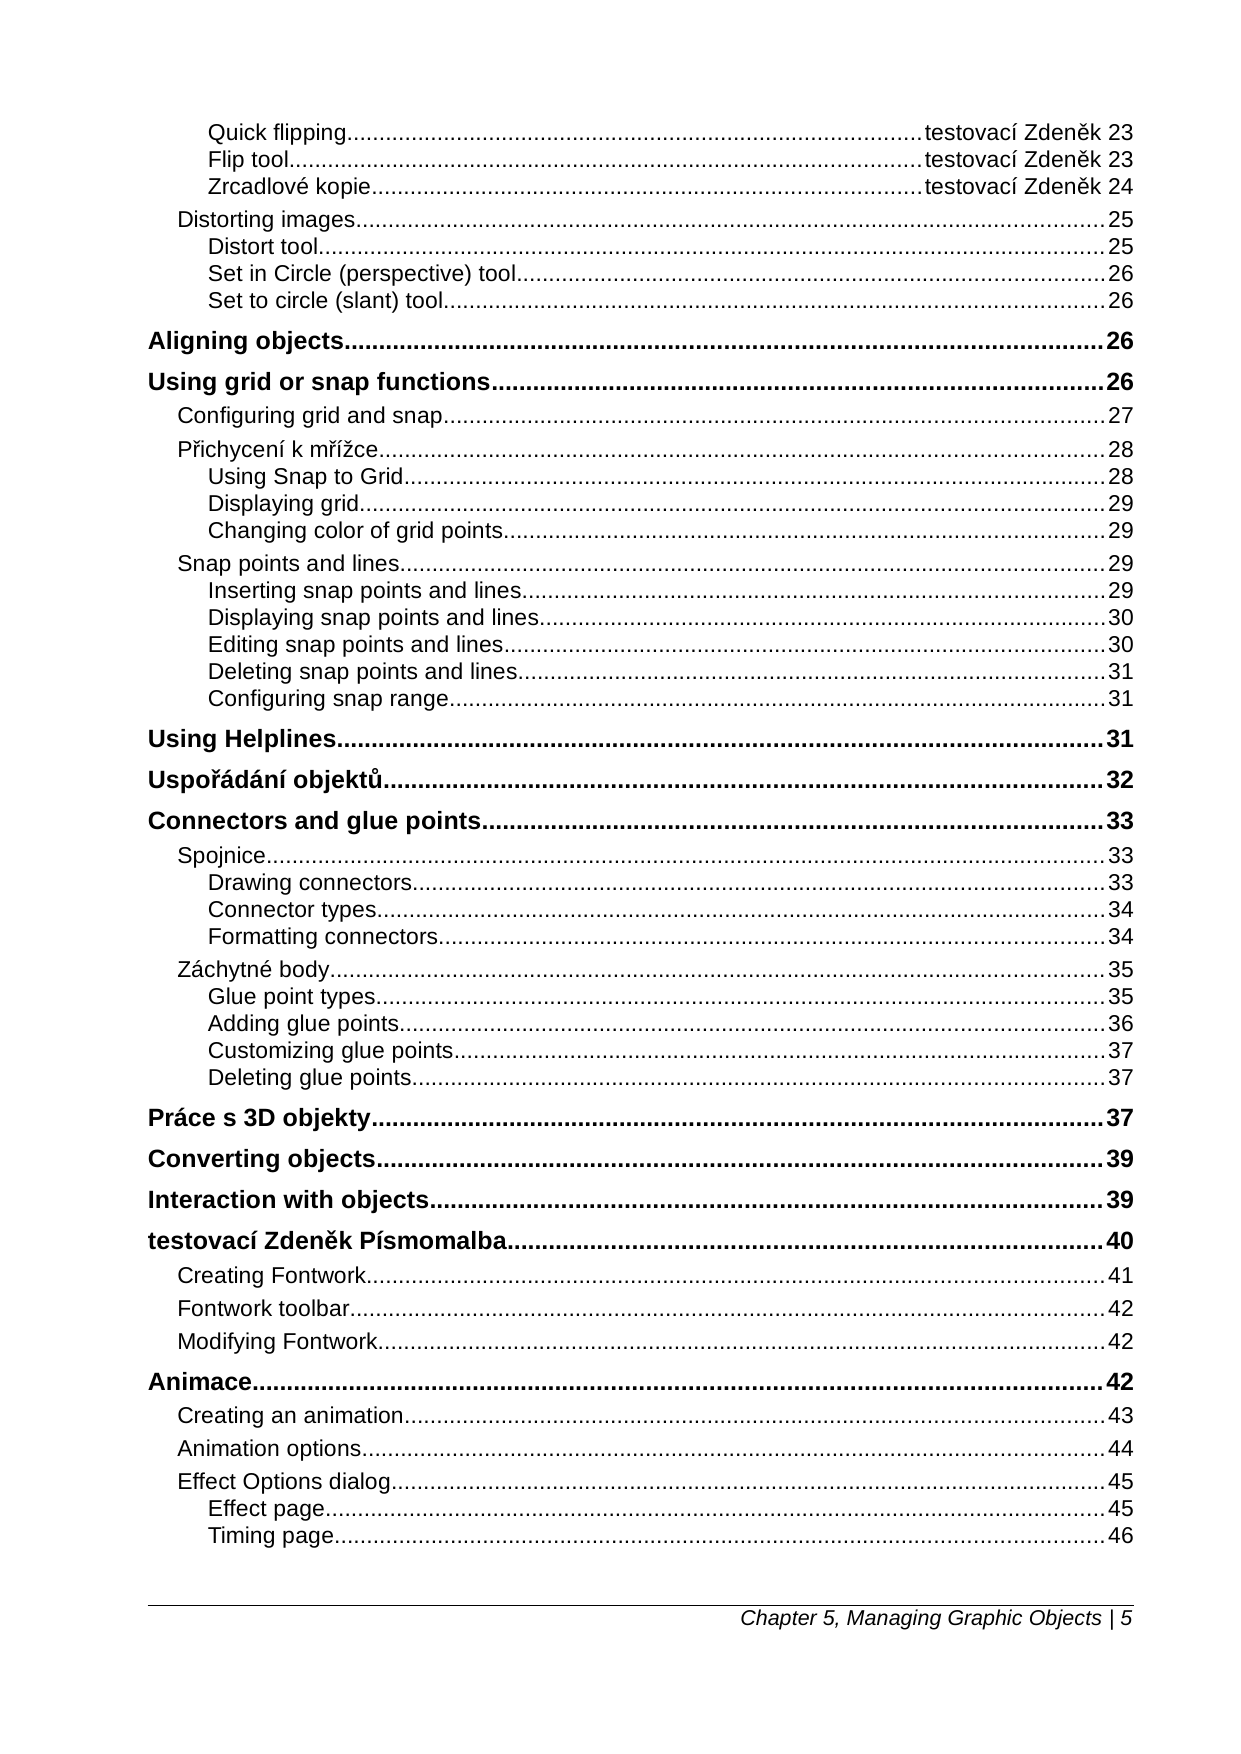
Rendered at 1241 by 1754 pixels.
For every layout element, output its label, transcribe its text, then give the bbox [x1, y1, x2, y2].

text Using Helplines 31 [148, 724, 1134, 753]
text Práce s 3D objekty 37 [148, 1103, 1134, 1132]
text Animation options 44 [177, 1434, 1134, 1462]
text Creating Fontwork 41 [177, 1261, 1134, 1288]
text Deleting snap points and lines 31 [208, 658, 1134, 685]
text Glue point types 35 [208, 982, 1134, 1009]
text Zrcadlové kopie testovací Zdeněk 24 [208, 172, 1134, 199]
text Displaying grid 29 [208, 489, 1134, 516]
text Flip tool testovací Zdeněk 23 [208, 145, 1134, 172]
text Editing snap points and lines 30 [208, 631, 1134, 658]
text Set in Circle (perspective) tool 26 [208, 259, 1134, 287]
text Fontwork toolbar 42 [177, 1294, 1134, 1321]
text Connector types 34 [208, 895, 1134, 922]
text Formatting connectors 34 [208, 922, 1134, 949]
text Configuring snap range 31 [208, 685, 1134, 712]
text Displaying snap points and lines 30 [208, 603, 1134, 631]
text Deleting glue points 37 [208, 1064, 1134, 1091]
text Snap points and lines 29 [177, 549, 1134, 576]
text Changing color of grid points 29 [208, 516, 1134, 543]
text testovací Zdeněk Písmomalba 40 [148, 1226, 1134, 1255]
text Distort tool 25 [208, 232, 1134, 259]
text Using Snap to Grid 28 [208, 462, 1134, 489]
text Spojnice 33 [177, 841, 1134, 868]
text Customizing glue points 37 [208, 1037, 1134, 1064]
text Effect page 45 [208, 1495, 1134, 1522]
text Aligning objects 26 [148, 326, 1134, 355]
text Záchytné body 35 [177, 955, 1134, 982]
text Quick flipping testovací Zdeněk 23 [208, 118, 1134, 145]
text Using grid or snap functions 26 [148, 367, 1134, 396]
text Creating an animation 43 [177, 1401, 1134, 1428]
text Timing page 46 [208, 1522, 1134, 1549]
text Přichycení k mřížce 28 [177, 435, 1134, 462]
text Drawing connectors 33 [208, 868, 1134, 895]
text Set to circle (slant) tool 26 [208, 287, 1134, 314]
text Effect Options dialog 45 [177, 1468, 1134, 1495]
text Distorting images 25 [177, 205, 1134, 232]
text Adding glue points 36 [208, 1009, 1134, 1037]
text Connectors and glue points 33 [148, 806, 1134, 835]
text Interaction with objects 39 [148, 1185, 1134, 1214]
text Animace 42 [148, 1366, 1134, 1395]
text Uspořádání objektů 32 [148, 765, 1134, 794]
text Configuring grid and snap 27 [177, 402, 1134, 429]
text Modifying Fontwork 42 [177, 1327, 1134, 1354]
text Converting objects 39 [148, 1144, 1134, 1173]
text Inserting snap points and lines 29 [208, 576, 1134, 603]
